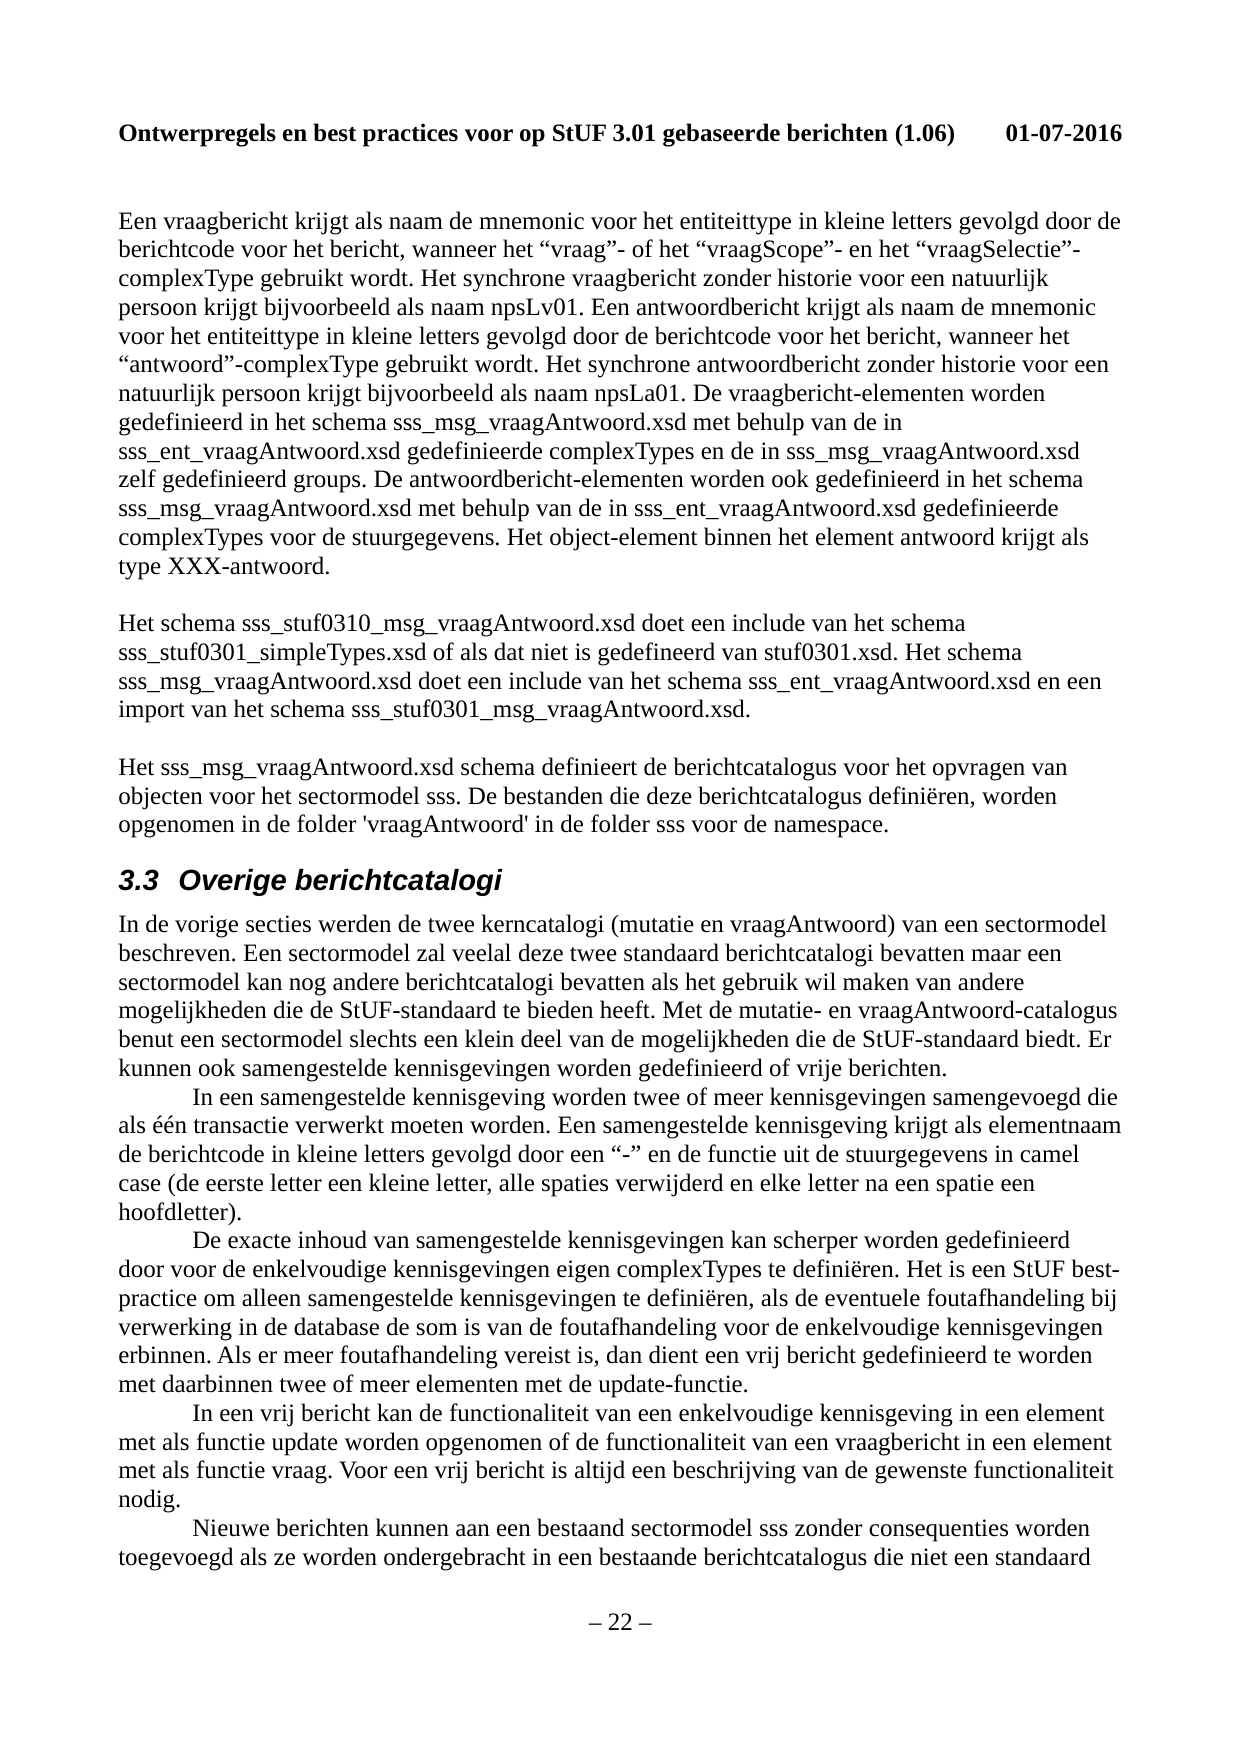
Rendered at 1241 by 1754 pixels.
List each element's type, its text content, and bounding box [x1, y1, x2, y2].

text Het schema sss_stuf0310_msg_vraagAntwoord.xsd doet een include van het schema sss_stuf0301_simpleTypes.xsd of als dat niet is gedefineerd van stuf0301.xsd. Het schema sss_msg_vraagAntwoord.xsd doet een include van het schema sss_ent_vraagAntwoord.xsd en een import van het schema sss_stuf0301_msg_vraagAntwoord.xsd. [118, 608, 1122, 723]
text In een samengestelde kennisgeving worden twee of meer kennisgevingen samengevoegd die als één transactie verwerkt moeten worden. Een samengestelde kennisgeving krijgt als elementnaam de berichtcode in kleine letters gevolgd door een “-” en de functie uit de stuurgegevens in camel case (de eerste letter een kleine letter, alle spaties verwijderd en elke letter na een spatie een hoofdletter). [118, 1082, 1122, 1226]
text Een vraagbericht krijgt als naam de mnemonic voor het entiteittype in kleine letters gevolgd door de berichtcode voor het bericht, wanneer het “vraag”- of het “vraagScope”- en het “vraagSelectie”-complexType gebruikt wordt. Het synchrone vraagbericht zonder historie voor een natuurlijk persoon krijgt bijvoorbeeld als naam npsLv01. Een antwoordbericht krijgt als naam de mnemonic voor het entiteittype in kleine letters gevolgd door de berichtcode voor het bericht, wanneer het “antwoord”-complexType gebruikt wordt. Het synchrone antwoordbericht zonder historie voor een natuurlijk persoon krijgt bijvoorbeeld als naam npsLa01. De vraagbericht-elementen worden gedefinieerd in het schema sss_msg_vraagAntwoord.xsd met behulp van de in sss_ent_vraagAntwoord.xsd gedefinieerde complexTypes en de in sss_msg_vraagAntwoord.xsd zelf gedefinieerd groups. De antwoordbericht-elementen worden ook gedefinieerd in het schema sss_msg_vraagAntwoord.xsd met behulp van de in sss_ent_vraagAntwoord.xsd gedefinieerde complexTypes voor de stuurgegevens. Het object-element binnen het element antwoord krijgt als type XXX-antwoord. [118, 206, 1122, 579]
text Het sss_msg_vraagAntwoord.xsd schema definieert de berichtcatalogus voor het opvragen van objecten voor het sectormodel sss. De bestanden die deze berichtcatalogus definiëren, worden opgenomen in de folder 'vraagAntwoord' in de folder sss voor de namespace. [118, 752, 1122, 838]
text In een vrij bericht kan de functionaliteit van een enkelvoudige kennisgeving in een element met als functie update worden opgenomen of de functionaliteit van een vraagbericht in een element met als functie vraag. Voor een vrij bericht is altijd een beschrijving van de gewenste functionaliteit nodig. [118, 1398, 1122, 1513]
text In de vorige secties werden de twee kerncatalogi (mutatie en vraagAntwoord) van een sectormodel beschreven. Een sectormodel zal veelal deze twee standaard berichtcatalogi bevatten maar een sectormodel kan nog andere berichtcatalogi bevatten als het gebruik wil maken van andere mogelijkheden die de StUF-standaard te bieden heeft. Met de mutatie- en vraagAntwoord-catalogus benut een sectormodel slechts een klein deel van de mogelijkheden die de StUF-standaard biedt. Er kunnen ook samengestelde kennisgevingen worden gedefinieerd of vrije berichten. [118, 909, 1122, 1082]
text De exacte inhoud van samengestelde kennisgevingen kan scherper worden gedefinieerd door voor de enkelvoudige kennisgevingen eigen complexTypes te definiëren. Het is een StUF best-practice om alleen samengestelde kennisgevingen te definiëren, als de eventuele foutafhandeling bij verwerking in de database de som is van de foutafhandeling voor de enkelvoudige kennisgevingen erbinnen. Als er meer foutafhandeling vereist is, dan dient een vrij bericht gedefinieerd te worden met daarbinnen twee of meer elementen met de update-functie. [118, 1226, 1122, 1398]
text Nieuwe berichten kunnen aan een bestaand sectormodel sss zonder consequenties worden toegevoegd als ze worden ondergebracht in een bestaande berichtcatalogus die niet een standaard [118, 1513, 1122, 1571]
subtitle Overige berichtcatalogi [118, 863, 1122, 897]
